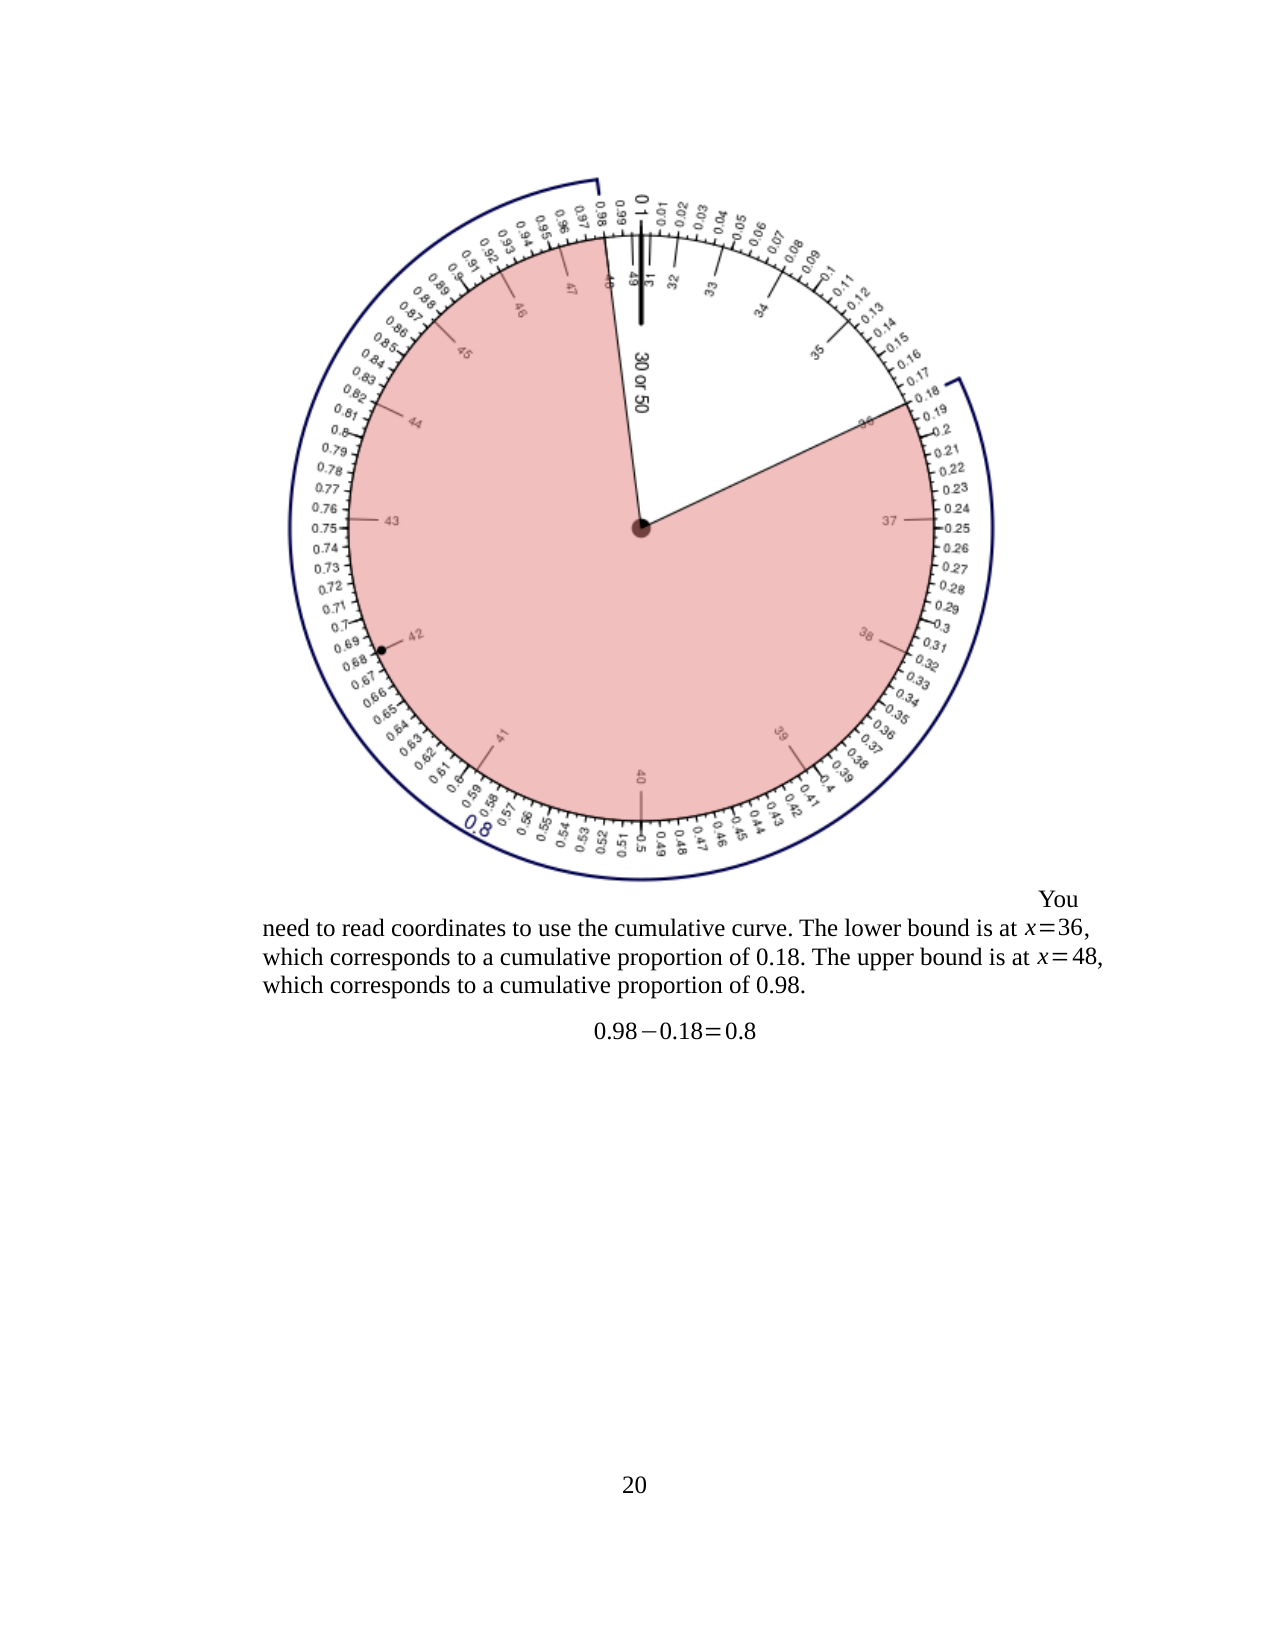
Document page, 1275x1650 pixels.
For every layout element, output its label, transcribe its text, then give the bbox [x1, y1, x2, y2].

list You need to read coordinates to use the cumulative curve. The lower bound is at , which corresponds to a cumulative proportion of 0.18. The upper bound is at , which corresponds to a cumulative proportion of 0.98. [225, 150, 1125, 999]
picture [262, 150, 1021, 908]
